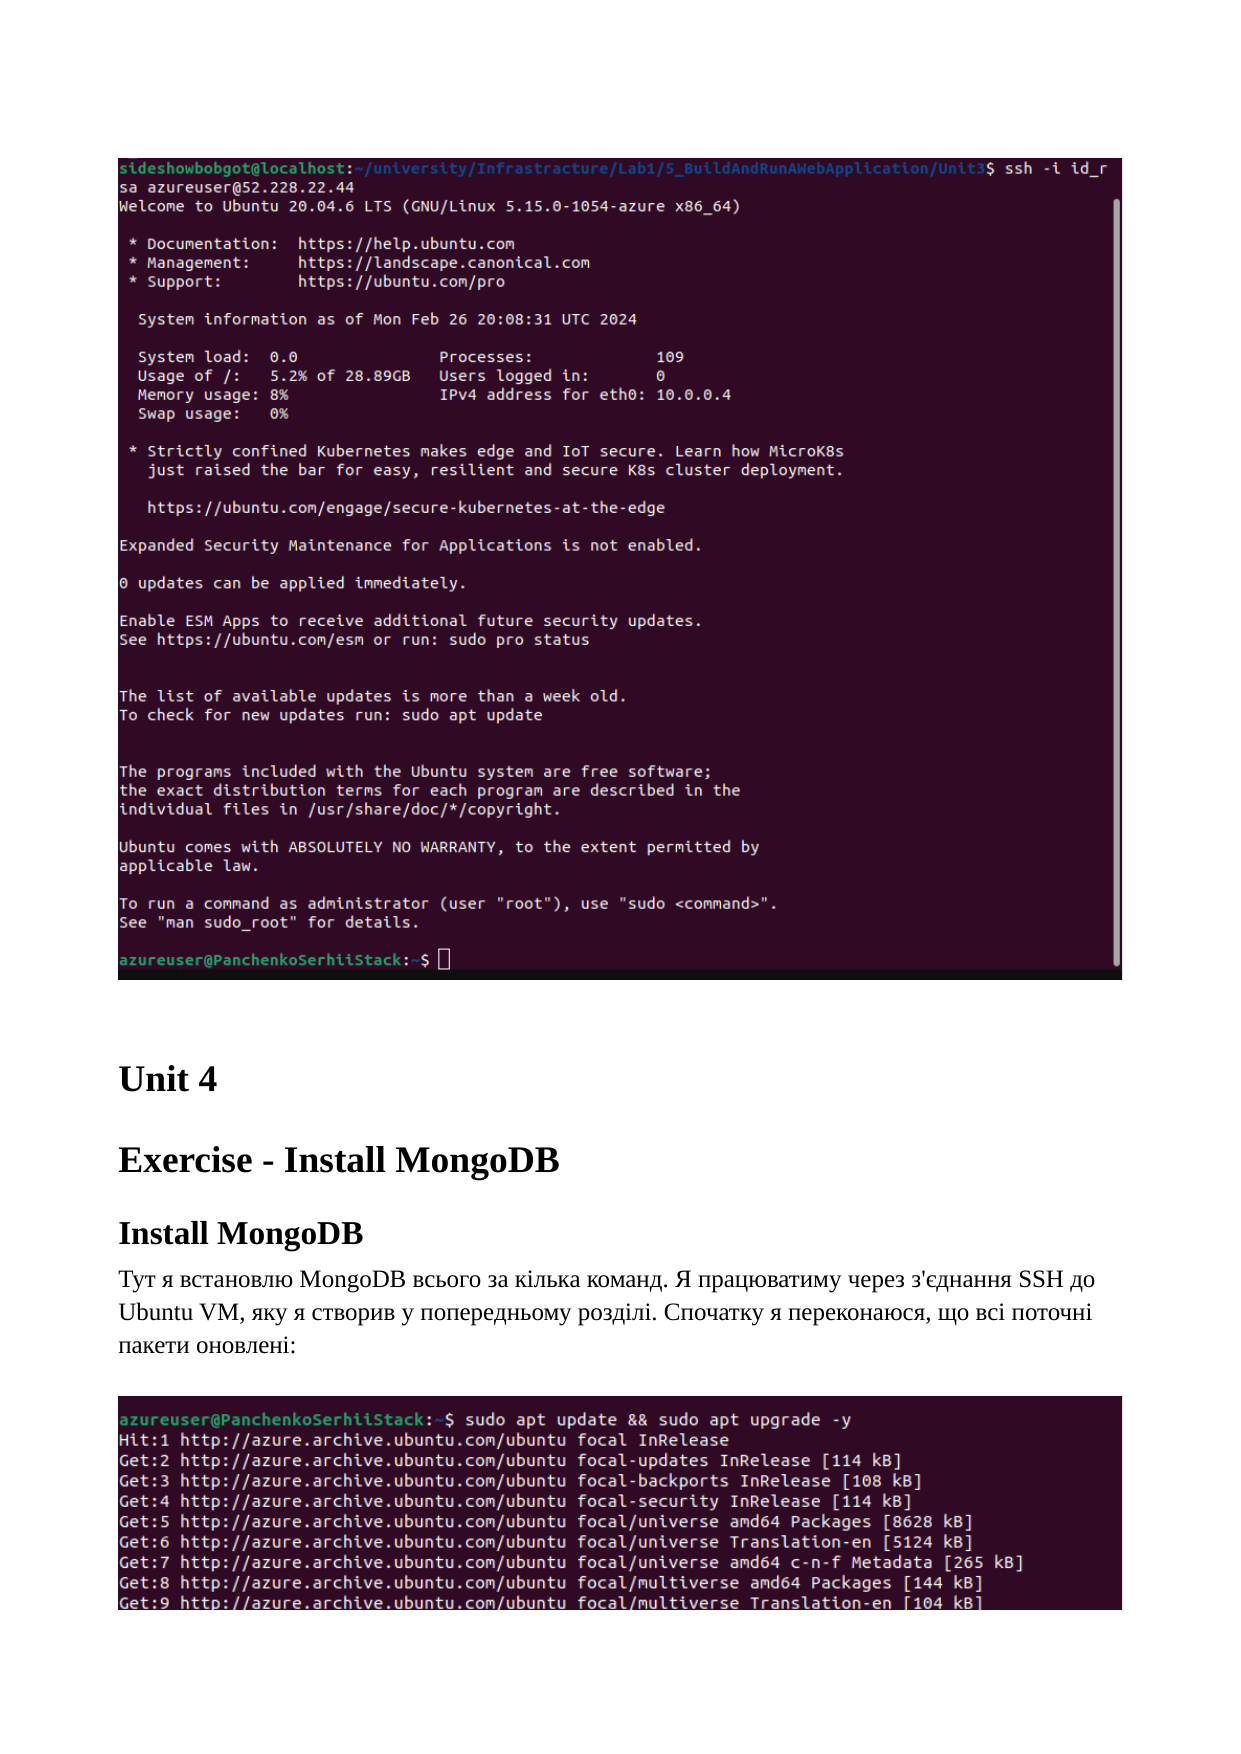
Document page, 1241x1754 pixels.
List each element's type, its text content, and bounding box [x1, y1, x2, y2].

picture [118, 1396, 1123, 1610]
picture [118, 158, 1123, 980]
text Тут я встановлю MongoDB всього за кілька команд. Я працюватиму через з'єднання SSH до Ubuntu VM, яку я створив у попередньому розділі. Спочатку я переконаюся, що всі поточні пакети оновлені: [118, 1264, 1122, 1359]
subtitle Install MongoDB [118, 1213, 1122, 1252]
subtitle Unit 4 [118, 1056, 1122, 1099]
subtitle Exercise - Install MongoDB [118, 1137, 1122, 1180]
